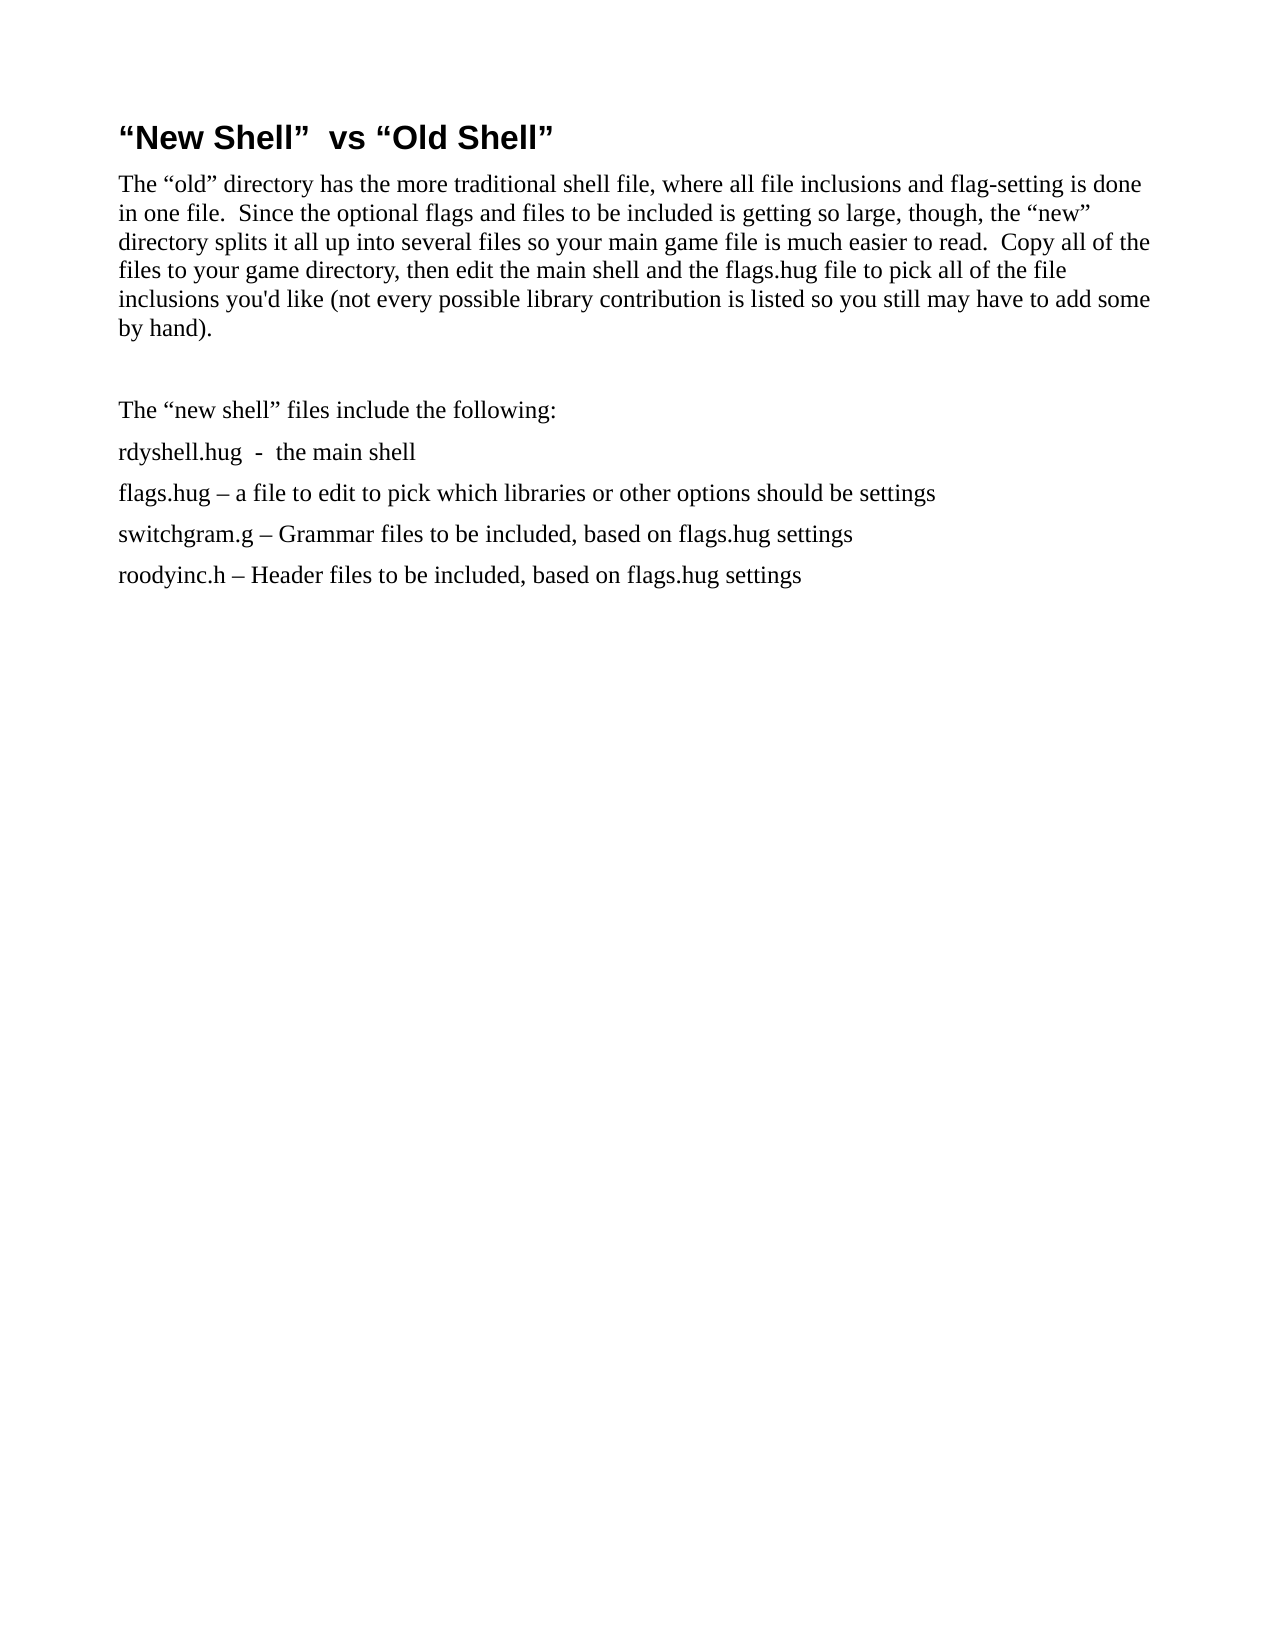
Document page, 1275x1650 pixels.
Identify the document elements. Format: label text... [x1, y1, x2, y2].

subtitle “New Shell” vs “Old Shell” [118, 118, 1157, 157]
text flags.hug – a file to edit to pick which libraries or other options should be settings [118, 478, 1157, 507]
text rdyshell.hug - the main shell [118, 437, 1157, 466]
text The “new shell” files include the following: [118, 396, 1157, 424]
text The “old” directory has the more traditional shell file, where all file inclusions and flag-setting is done in one file. Since the optional flags and files to be included is getting so large, though, the “new” directory splits it all up into several files so your main game file is much easier to read. Copy all of the files to your game directory, then edit the main shell and the flags.hug file to pick all of the file inclusions you'd like (not every possible library contribution is listed so you still may have to add some by hand). [118, 169, 1157, 342]
text switchgram.g – Grammar files to be included, based on flags.hug settings [118, 519, 1157, 548]
text roodyinc.h – Header files to be included, based on flags.hug settings [118, 561, 1157, 589]
